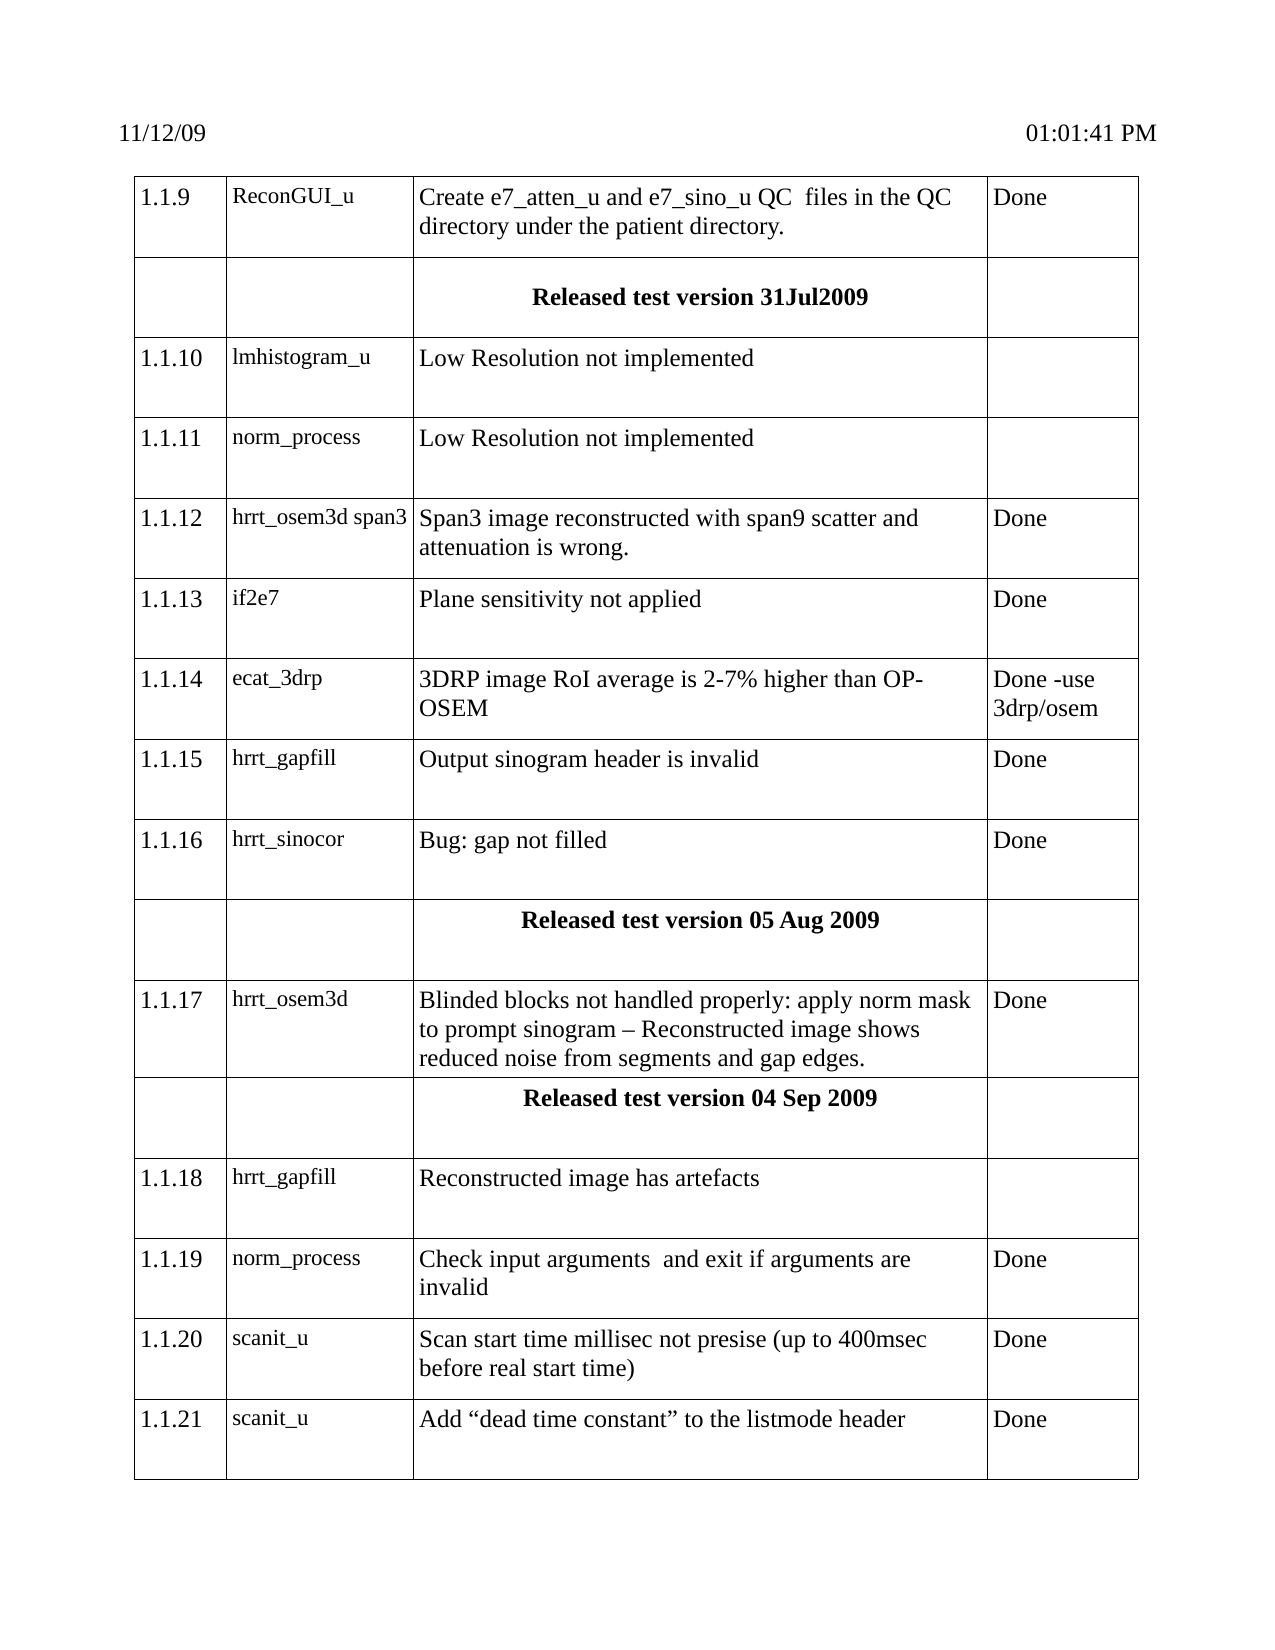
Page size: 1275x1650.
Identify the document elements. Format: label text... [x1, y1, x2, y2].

table_cell 3DRP image RoI average is 2-7% higher than OP-OSEM [414, 659, 987, 738]
table_cell 1.1.21 [135, 1400, 226, 1479]
table_cell 1.1.10 [135, 338, 226, 417]
table_cell [988, 258, 1138, 337]
table_cell Done -use 3drp/osem [988, 659, 1138, 738]
table_cell [988, 338, 1138, 417]
table_cell Released test version 31Jul2009 [414, 258, 987, 337]
table_cell [988, 900, 1138, 979]
table_cell Done [988, 1400, 1138, 1479]
table_cell 1.1.16 [135, 820, 226, 899]
table_cell Done [988, 1239, 1138, 1318]
table_cell Done [988, 1319, 1138, 1398]
table_cell Released test version 04 Sep 2009 [414, 1078, 987, 1158]
table_cell 1.1.11 [135, 418, 226, 498]
table_cell [227, 258, 413, 337]
table_cell if2e7 [227, 579, 413, 658]
table_cell Done [988, 177, 1138, 257]
table_cell 1.1.13 [135, 579, 226, 658]
table_cell ReconGUI_u [227, 177, 413, 257]
table_cell 1.1.9 [135, 177, 226, 257]
table_cell [227, 900, 413, 979]
table_cell Done [988, 579, 1138, 658]
table_cell Scan start time millisec not presise (up to 400msec before real start time) [414, 1319, 987, 1398]
table_cell Output sinogram header is invalid [414, 740, 987, 819]
table_cell Check input arguments and exit if arguments are invalid [414, 1239, 987, 1318]
table_cell Low Resolution not implemented [414, 338, 987, 417]
table_cell Add “dead time constant” to the listmode header [414, 1400, 987, 1479]
table_cell Done [988, 499, 1138, 578]
table_cell [135, 258, 226, 337]
table_cell Done [988, 820, 1138, 899]
table_cell [988, 1159, 1138, 1238]
table_cell Done [988, 740, 1138, 819]
table_cell 1.1.17 [135, 981, 226, 1077]
table_cell 1.1.14 [135, 659, 226, 738]
table_cell lmhistogram_u [227, 338, 413, 417]
table_cell Low Resolution not implemented [414, 418, 987, 498]
table_cell hrrt_sinocor [227, 820, 413, 899]
table_cell 1.1.12 [135, 499, 226, 578]
table_cell 1.1.19 [135, 1239, 226, 1318]
table_cell [227, 1078, 413, 1158]
table_cell scanit_u [227, 1319, 413, 1398]
table_cell [135, 900, 226, 979]
table_cell scanit_u [227, 1400, 413, 1479]
table_cell Released test version 05 Aug 2009 [414, 900, 987, 979]
table_cell Blinded blocks not handled properly: apply norm mask to prompt sinogram – Reconstructed image shows reduced noise from segments and gap edges. [414, 981, 987, 1077]
table_cell [988, 1078, 1138, 1158]
table_cell Reconstructed image has artefacts [414, 1159, 987, 1238]
table_cell 1.1.18 [135, 1159, 226, 1238]
table_cell Bug: gap not filled [414, 820, 987, 899]
table_cell hrrt_osem3d span3 [227, 499, 413, 578]
table_cell norm_process [227, 418, 413, 498]
table_cell 1.1.15 [135, 740, 226, 819]
table_cell Plane sensitivity not applied [414, 579, 987, 658]
table_cell Span3 image reconstructed with span9 scatter and attenuation is wrong. [414, 499, 987, 578]
table_cell norm_process [227, 1239, 413, 1318]
table_cell hrrt_osem3d [227, 981, 413, 1077]
table_cell 1.1.20 [135, 1319, 226, 1398]
table_cell Done [988, 981, 1138, 1077]
table_cell hrrt_gapfill [227, 1159, 413, 1238]
table_cell Create e7_atten_u and e7_sino_u QC files in the QC directory under the patient directory. [414, 177, 987, 257]
table_cell ecat_3drp [227, 659, 413, 738]
table_cell [988, 418, 1138, 498]
table_cell hrrt_gapfill [227, 740, 413, 819]
table_cell [135, 1078, 226, 1158]
